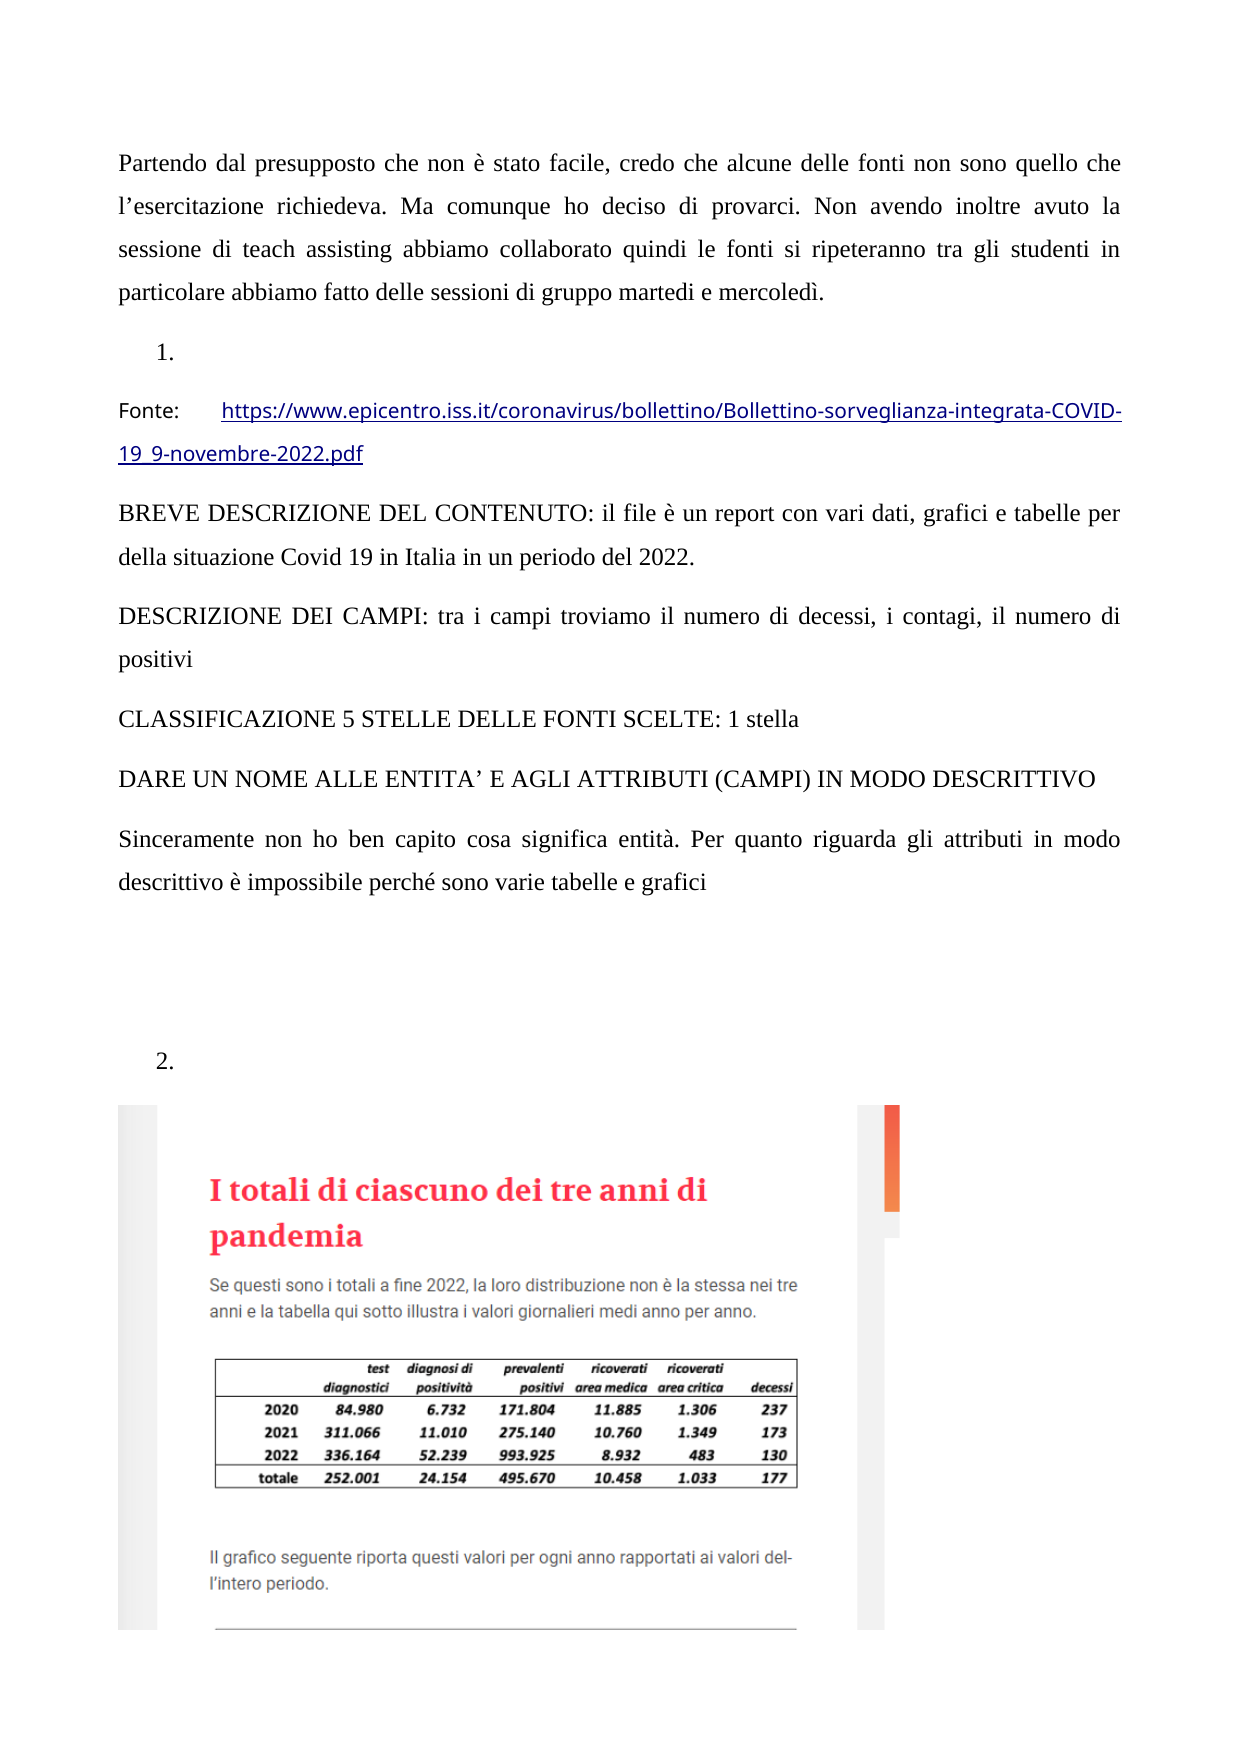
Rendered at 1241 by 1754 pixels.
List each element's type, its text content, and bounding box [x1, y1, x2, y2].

text Sinceramente non ho ben capito cosa significa entità. Per quanto riguarda gli attributi in modo descrittivo è impossibile perché sono varie tabelle e grafici [118, 824, 1122, 896]
text CLASSIFICAZIONE 5 STELLE DELLE FONTI SCELTE: 1 stella [118, 704, 1122, 733]
text Partendo dal presupposto che non è stato facile, credo che alcune delle fonti non sono quello che l’esercitazione richiedeva. Ma comunque ho deciso di provarci. Non avendo inoltre avuto la sessione di teach assisting abbiamo collaborato quindi le fonti si ripeteranno tra gli studenti in particolare abbiamo fatto delle sessioni di gruppo martedi e mercoledì. [118, 148, 1122, 306]
text DESCRIZIONE DEI CAMPI: tra i campi troviamo il numero di decessi, i contagi, il numero di positivi [118, 601, 1122, 673]
text DARE UN NOME ALLE ENTITA’ E AGLI ATTRIBUTI (CAMPI) IN MODO DESCRITTIVO [118, 764, 1122, 793]
text Fonte: https://www.epicentro.iss.it/coronavirus/bollettino/Bollettino-sorveglianza-integrata-COVID-19_9-novembre-2022.pdf [118, 397, 1122, 468]
text BREVE DESCRIZIONE DEL CONTENUTO: il file è un report con vari dati, grafici e tabelle per della situazione Covid 19 in Italia in un periodo del 2022. [118, 498, 1122, 570]
